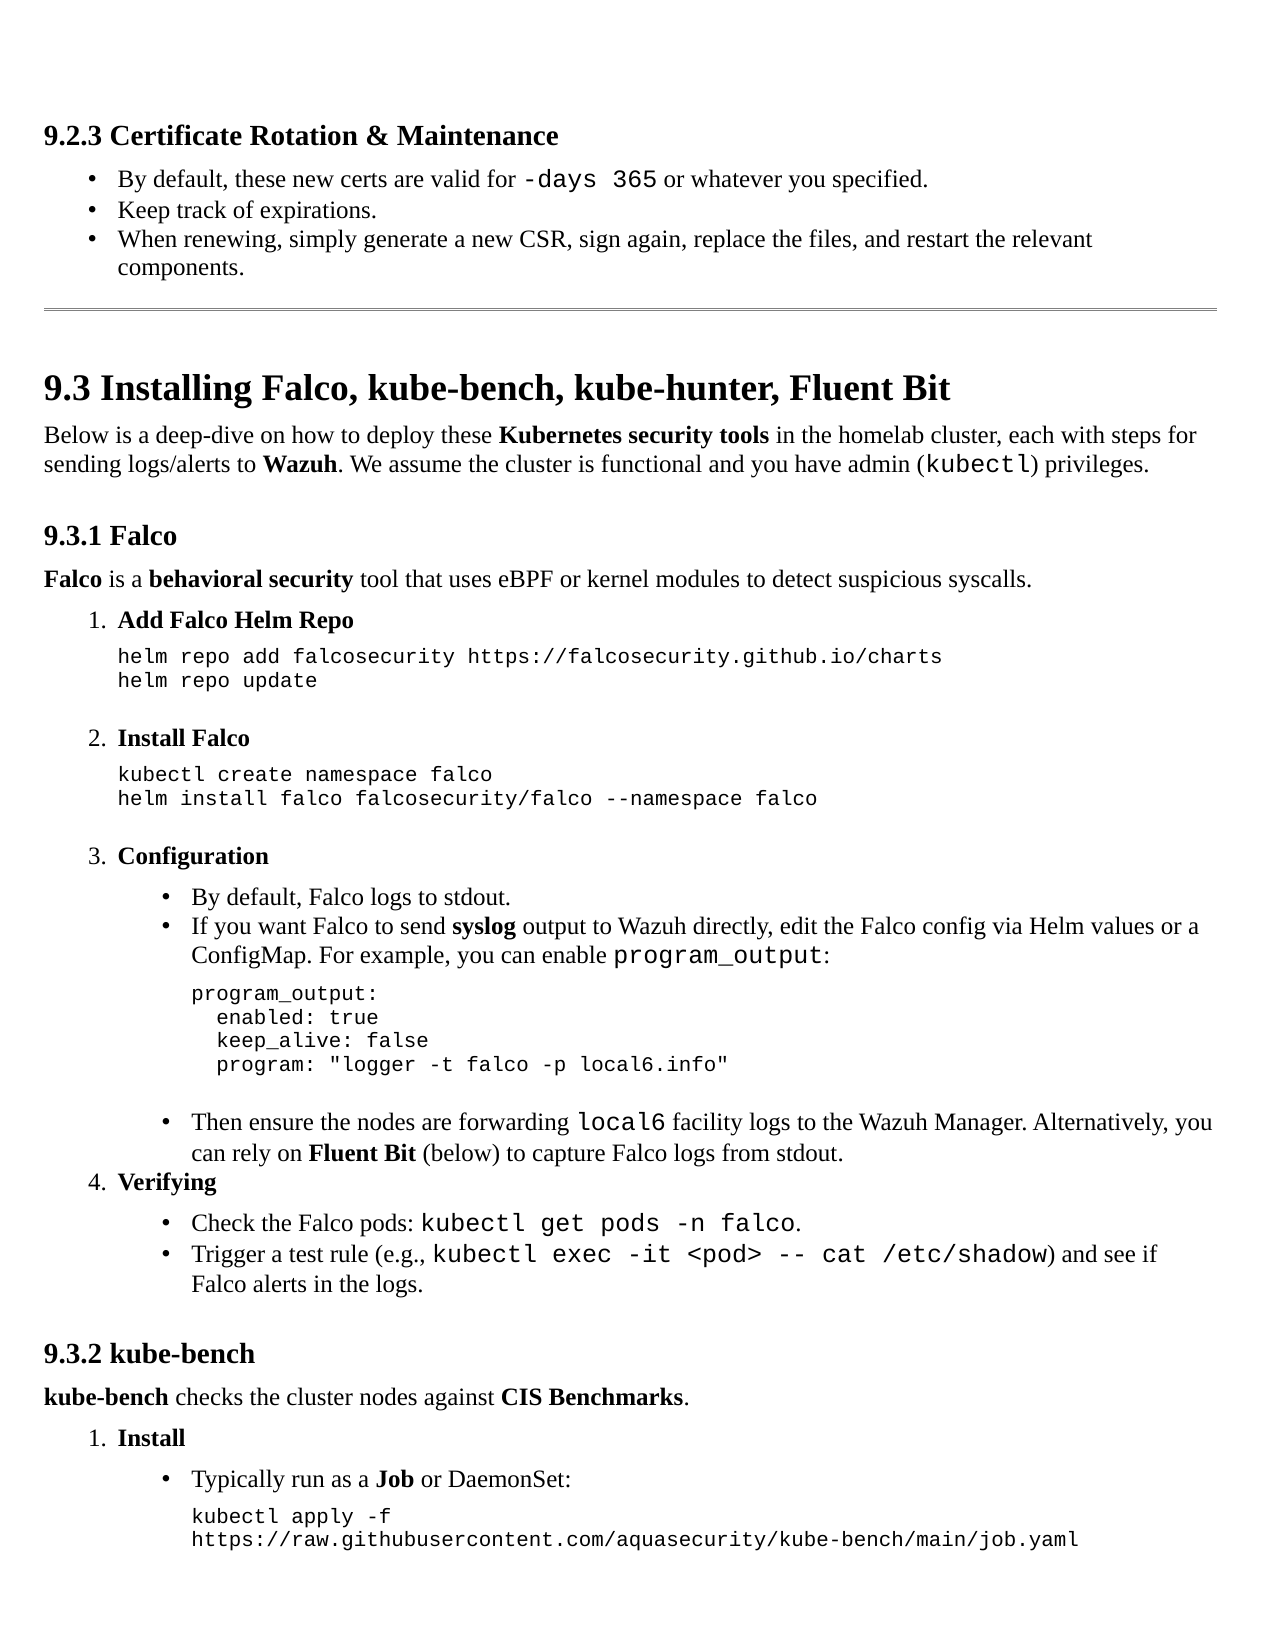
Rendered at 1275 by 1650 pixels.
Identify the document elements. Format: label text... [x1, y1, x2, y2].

text Below is a deep-dive on how to deploy these Kubernetes security tools in the homelab cluster, each with steps for sending logs/alerts to Wazuh. We assume the cluster is functional and you have admin (kubectl) privileges. [44, 421, 1217, 480]
subtitle 9.3.2 kube-bench [44, 1336, 1217, 1369]
list Verifying [88, 1167, 1217, 1195]
list kubectl apply -f https://raw.githubusercontent.com/aquasecurity/kube-bench/main/job.yaml [162, 1506, 1217, 1553]
list When renewing, simply generate a new CSR, sign again, replace the files, and restart the relevant components. [88, 224, 1217, 281]
list Install [88, 1423, 1217, 1452]
list Add Falco Helm Repo [88, 605, 1217, 634]
text Falco is a behavioral security tool that uses eBPF or kernel modules to detect suspicious syscalls. [44, 564, 1217, 592]
list Install Falco [88, 723, 1217, 752]
subtitle 9.2.3 Certificate Rotation & Maintenance [44, 118, 1217, 152]
list enabled: true [162, 1007, 1217, 1030]
list Keep track of expirations. [88, 195, 1217, 224]
list Trigger a test rule (e.g., kubectl exec -it <pod> -- cat /etc/shadow) and see if Falco alerts in the logs. [162, 1239, 1217, 1298]
list If you want Falco to send syslog output to Wazuh directly, edit the Falco config via Helm values or a ConfigMap. For example, you can enable program_output: [162, 911, 1217, 971]
list program_output: [162, 983, 1217, 1007]
list By default, these new certs are valid for -days 365 or whatever you specified. [88, 164, 1217, 195]
list Check the Falco pods: kubectl get pods -n falco. [162, 1208, 1217, 1239]
list helm repo update [88, 670, 1217, 693]
subtitle 9.3.1 Falco [44, 518, 1217, 551]
list By default, Falco logs to stdout. [162, 882, 1217, 911]
list program: "logger -t falco -p local6.info" [162, 1054, 1217, 1078]
list Configuration [88, 841, 1217, 870]
text kube-bench checks the cluster nodes against CIS Benchmarks. [44, 1382, 1217, 1411]
subtitle 9.3 Installing Falco, kube-bench, kube-hunter, Fluent Bit [44, 365, 1217, 408]
list helm install falco falcosecurity/falco --namespace falco [88, 788, 1217, 811]
list keep_alive: false [162, 1030, 1217, 1054]
list kubectl create namespace falco [88, 764, 1217, 788]
list Then ensure the nodes are forwarding local6 facility logs to the Wazuh Manager. Alternatively, you can rely on Fluent Bit (below) to capture Falco logs from stdout. [162, 1107, 1217, 1167]
list helm repo add falcosecurity https://falcosecurity.github.io/charts [88, 646, 1217, 670]
list Typically run as a Job or DaemonSet: [162, 1464, 1217, 1493]
